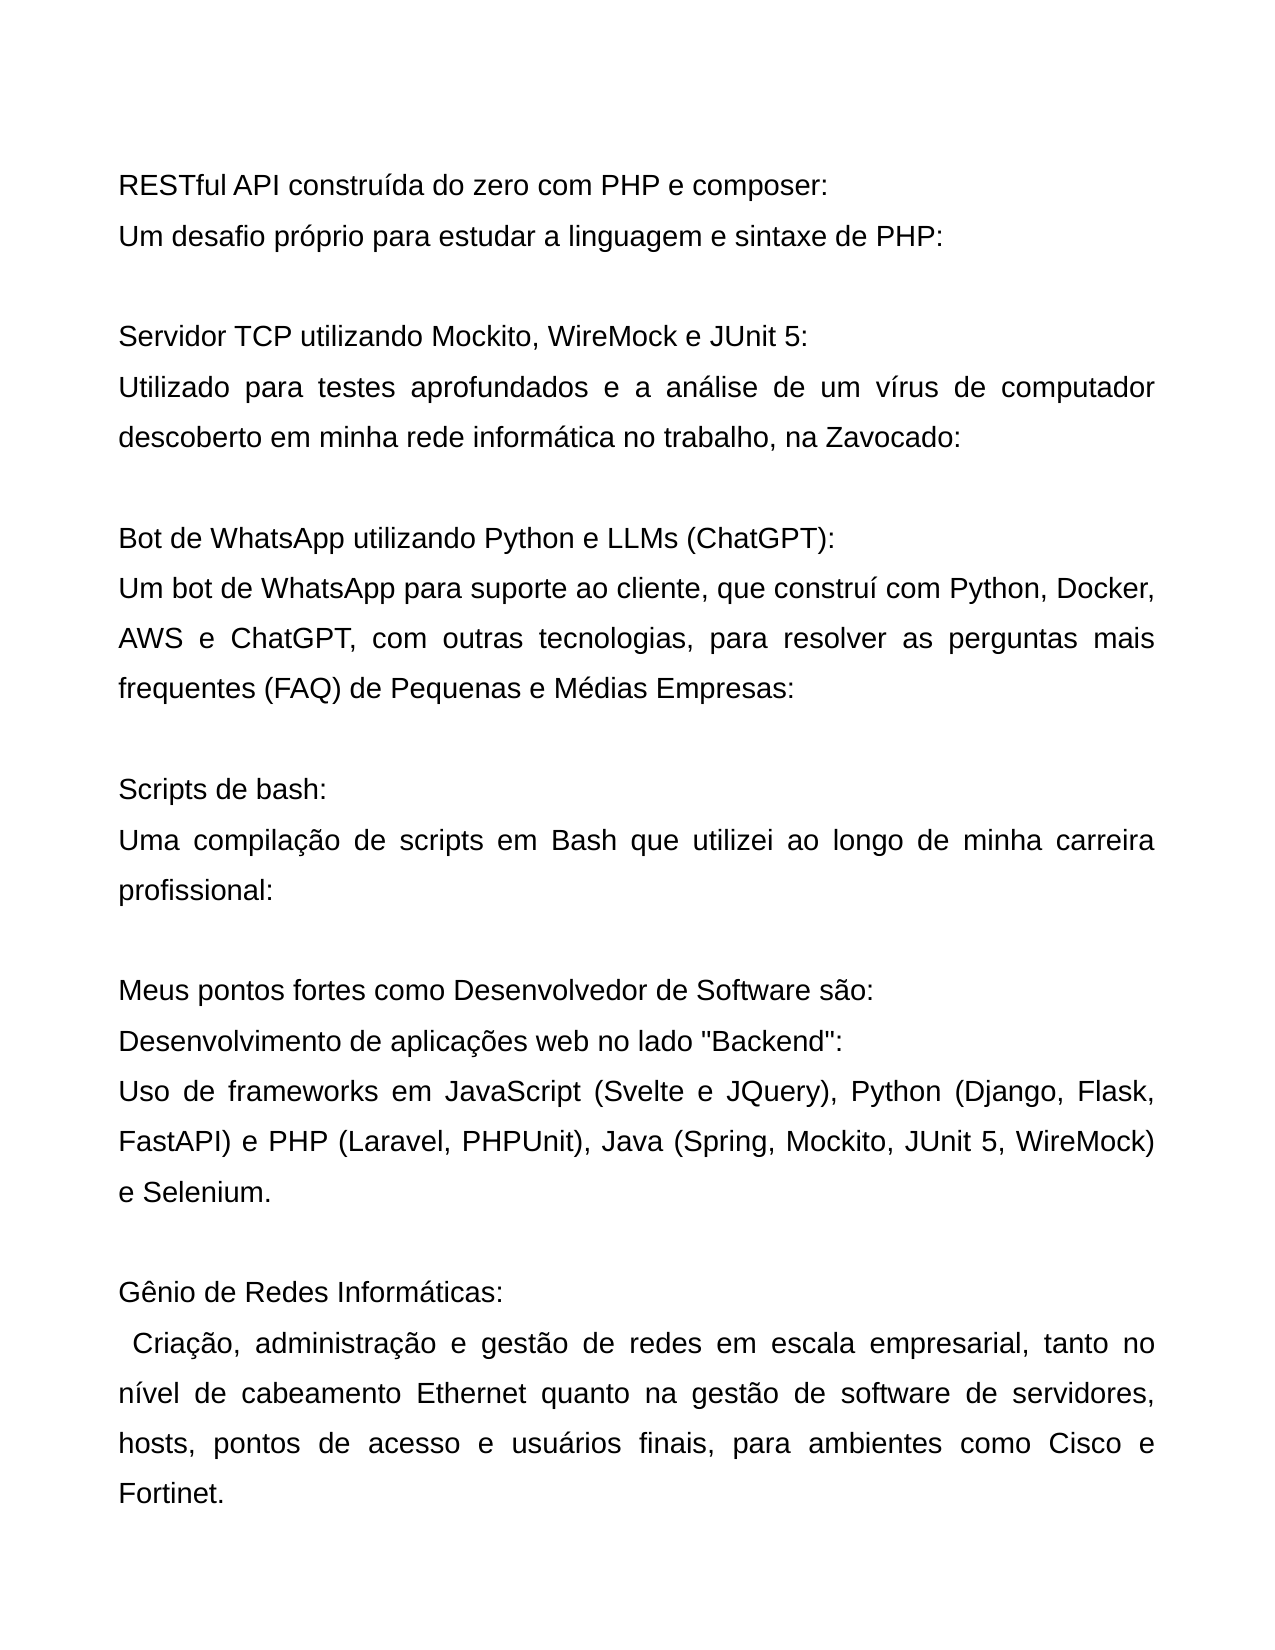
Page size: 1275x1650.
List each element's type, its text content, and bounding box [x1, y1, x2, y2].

text Um desafio próprio para estudar a linguagem e sintaxe de PHP: [118, 219, 1157, 252]
text Scripts de bash: [118, 772, 1157, 806]
text Uso de frameworks em JavaScript (Svelte e JQuery), Python (Django, Flask, FastAPI) e PHP (Laravel, PHPUnit), Java (Spring, Mockito, JUnit 5, WireMock) e Selenium. [118, 1074, 1157, 1208]
text Meus pontos fortes como Desenvolvedor de Software são: [118, 973, 1157, 1007]
text Gênio de Redes Informáticas: [118, 1275, 1157, 1309]
text Um bot de WhatsApp para suporte ao cliente, que construí com Python, Docker, AWS e ChatGPT, com outras tecnologias, para resolver as perguntas mais frequentes (FAQ) de Pequenas e Médias Empresas: [118, 571, 1157, 705]
text Criação, administração e gestão de redes em escala empresarial, tanto no nível de cabeamento Ethernet quanto na gestão de software de servidores, hosts, pontos de acesso e usuários finais, para ambientes como Cisco e Fortinet. [118, 1326, 1157, 1510]
text Desenvolvimento de aplicações web no lado "Backend": [118, 1024, 1157, 1057]
text RESTful API construída do zero com PHP e composer: [118, 168, 1157, 202]
text Uma compilação de scripts em Bash que utilizei ao longo de minha carreira profissional: [118, 822, 1157, 906]
text Servidor TCP utilizando Mockito, WireMock e JUnit 5: [118, 319, 1157, 353]
text Bot de WhatsApp utilizando Python e LLMs (ChatGPT): [118, 521, 1157, 554]
text Utilizado para testes aprofundados e a análise de um vírus de computador descoberto em minha rede informática no trabalho, na Zavocado: [118, 370, 1157, 453]
